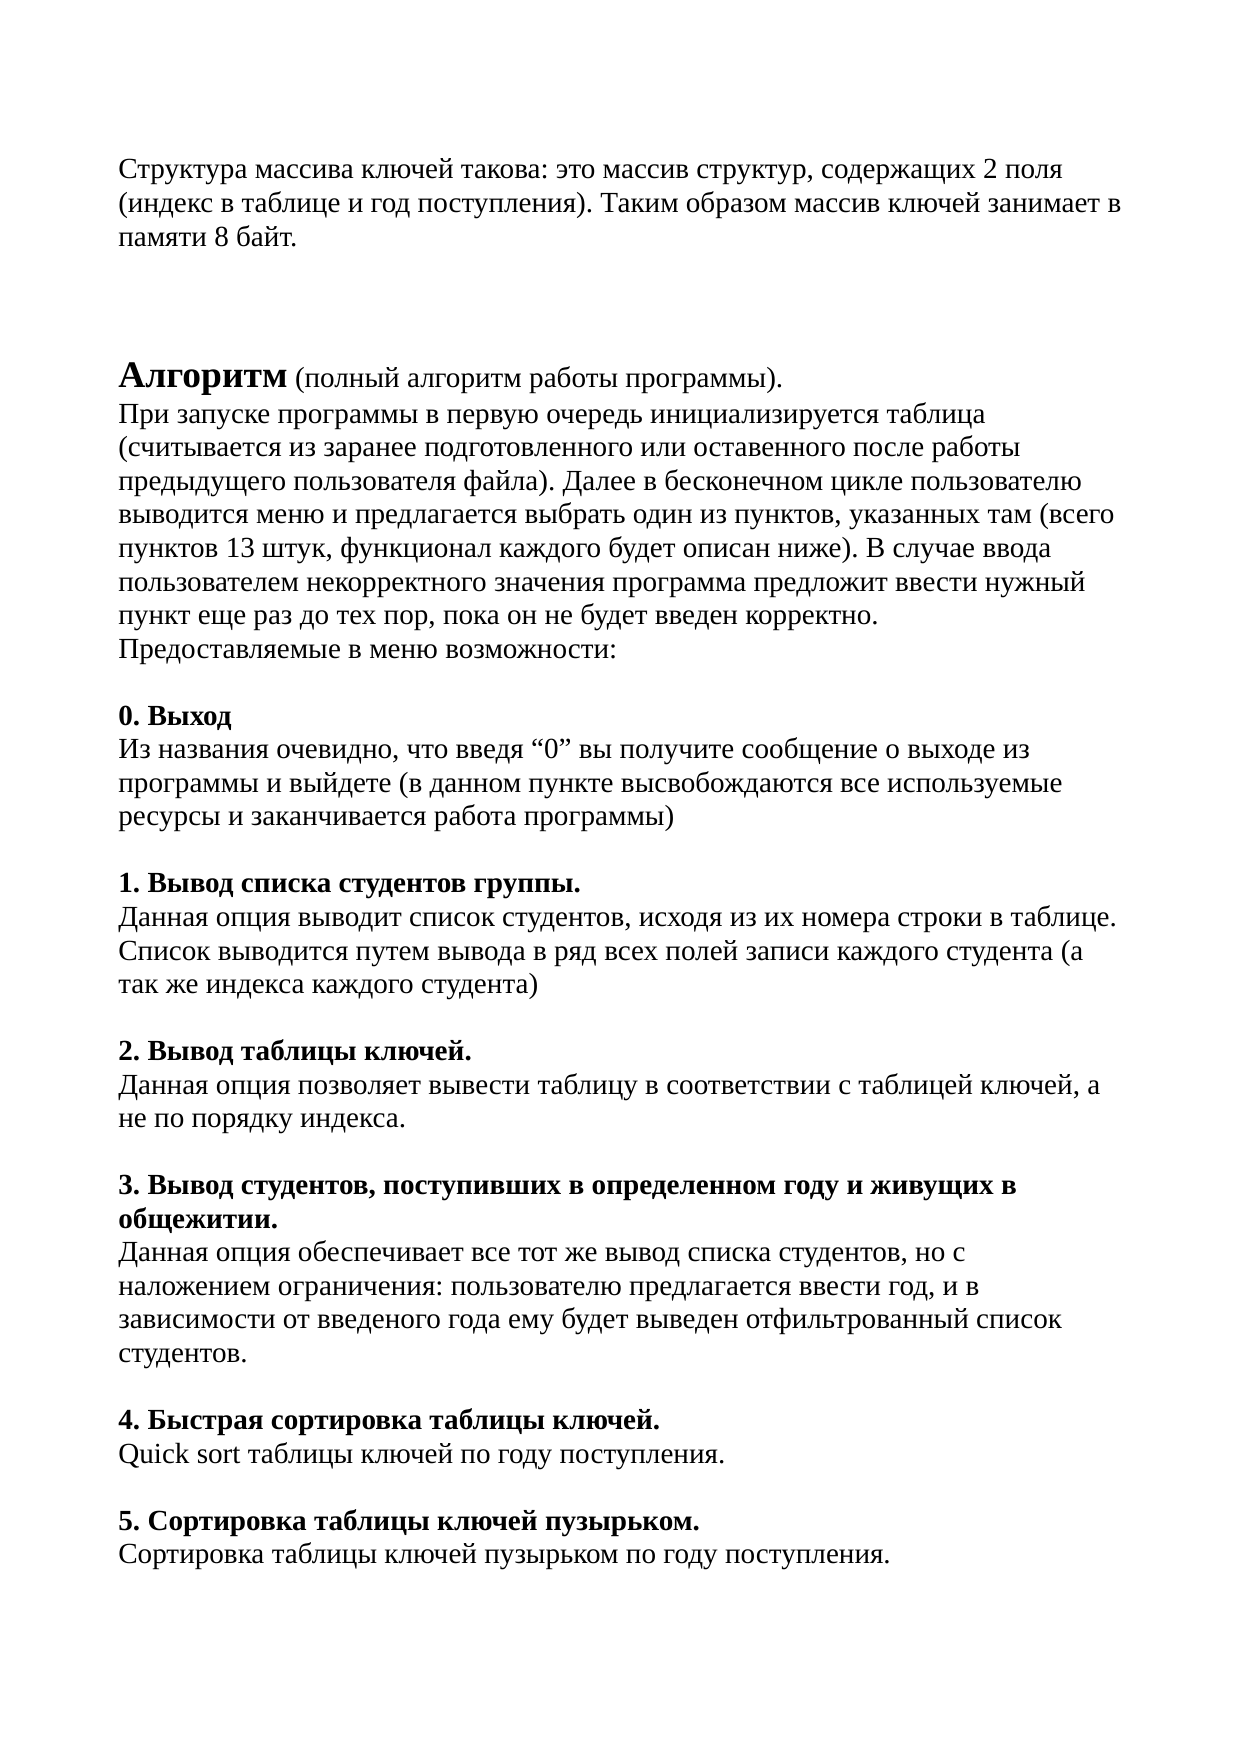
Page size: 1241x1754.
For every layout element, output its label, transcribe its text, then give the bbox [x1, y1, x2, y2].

text Данная опция выводит список студентов, исходя из их номера строки в таблице. Список выводится путем вывода в ряд всех полей записи каждого студента (а так же индекса каждого студента) [118, 899, 1122, 1000]
text Данная опция обеспечивает все тот же вывод списка студентов, но с наложением ограничения: пользователю предлагается ввести год, и в зависимости от введеного года ему будет выведен отфильтрованный список студентов. [118, 1234, 1122, 1369]
text Алгоритм (полный алгоритм работы программы). [118, 353, 1122, 396]
text При запуске программы в первую очередь инициализируется таблица (считывается из заранее подготовленного или оставенного после работы предыдущего пользователя файла). Далее в бесконечном цикле пользователю выводится меню и предлагается выбрать один из пунктов, указанных там (всего пунктов 13 штук, функционал каждого будет описан ниже). В случае ввода пользователем некорректного значения программа предложит ввести нужный пункт еще раз до тех пор, пока он не будет введен корректно. [118, 396, 1122, 631]
text Из названия очевидно, что введя “0” вы получите сообщение о выходе из программы и выйдете (в данном пункте высвобождаются все используемые ресурсы и заканчивается работа программы) [118, 731, 1122, 832]
text 2. Вывод таблицы ключей. [118, 1033, 1122, 1067]
text 5. Сортировка таблицы ключей пузырьком. [118, 1503, 1122, 1536]
text Quick sort таблицы ключей по году поступления. [118, 1436, 1122, 1469]
text 4. Быстрая сортировка таблицы ключей. [118, 1402, 1122, 1436]
text 0. Выход [118, 698, 1122, 731]
text Сортировка таблицы ключей пузырьком по году поступления. [118, 1536, 1122, 1570]
text Предоставляемые в меню возможности: [118, 631, 1122, 664]
text 3. Вывод студентов, поступивших в определенном году и живущих в общежитии. [118, 1167, 1122, 1234]
text Данная опция позволяет вывести таблицу в соответствии с таблицей ключей, а не по порядку индекса. [118, 1067, 1122, 1134]
text Структура массива ключей такова: это массив структур, содержащих 2 поля (индекс в таблице и год поступления). Таким образом массив ключей занимает в памяти 8 байт. [118, 152, 1122, 252]
text 1. Вывод списка студентов группы. [118, 866, 1122, 899]
